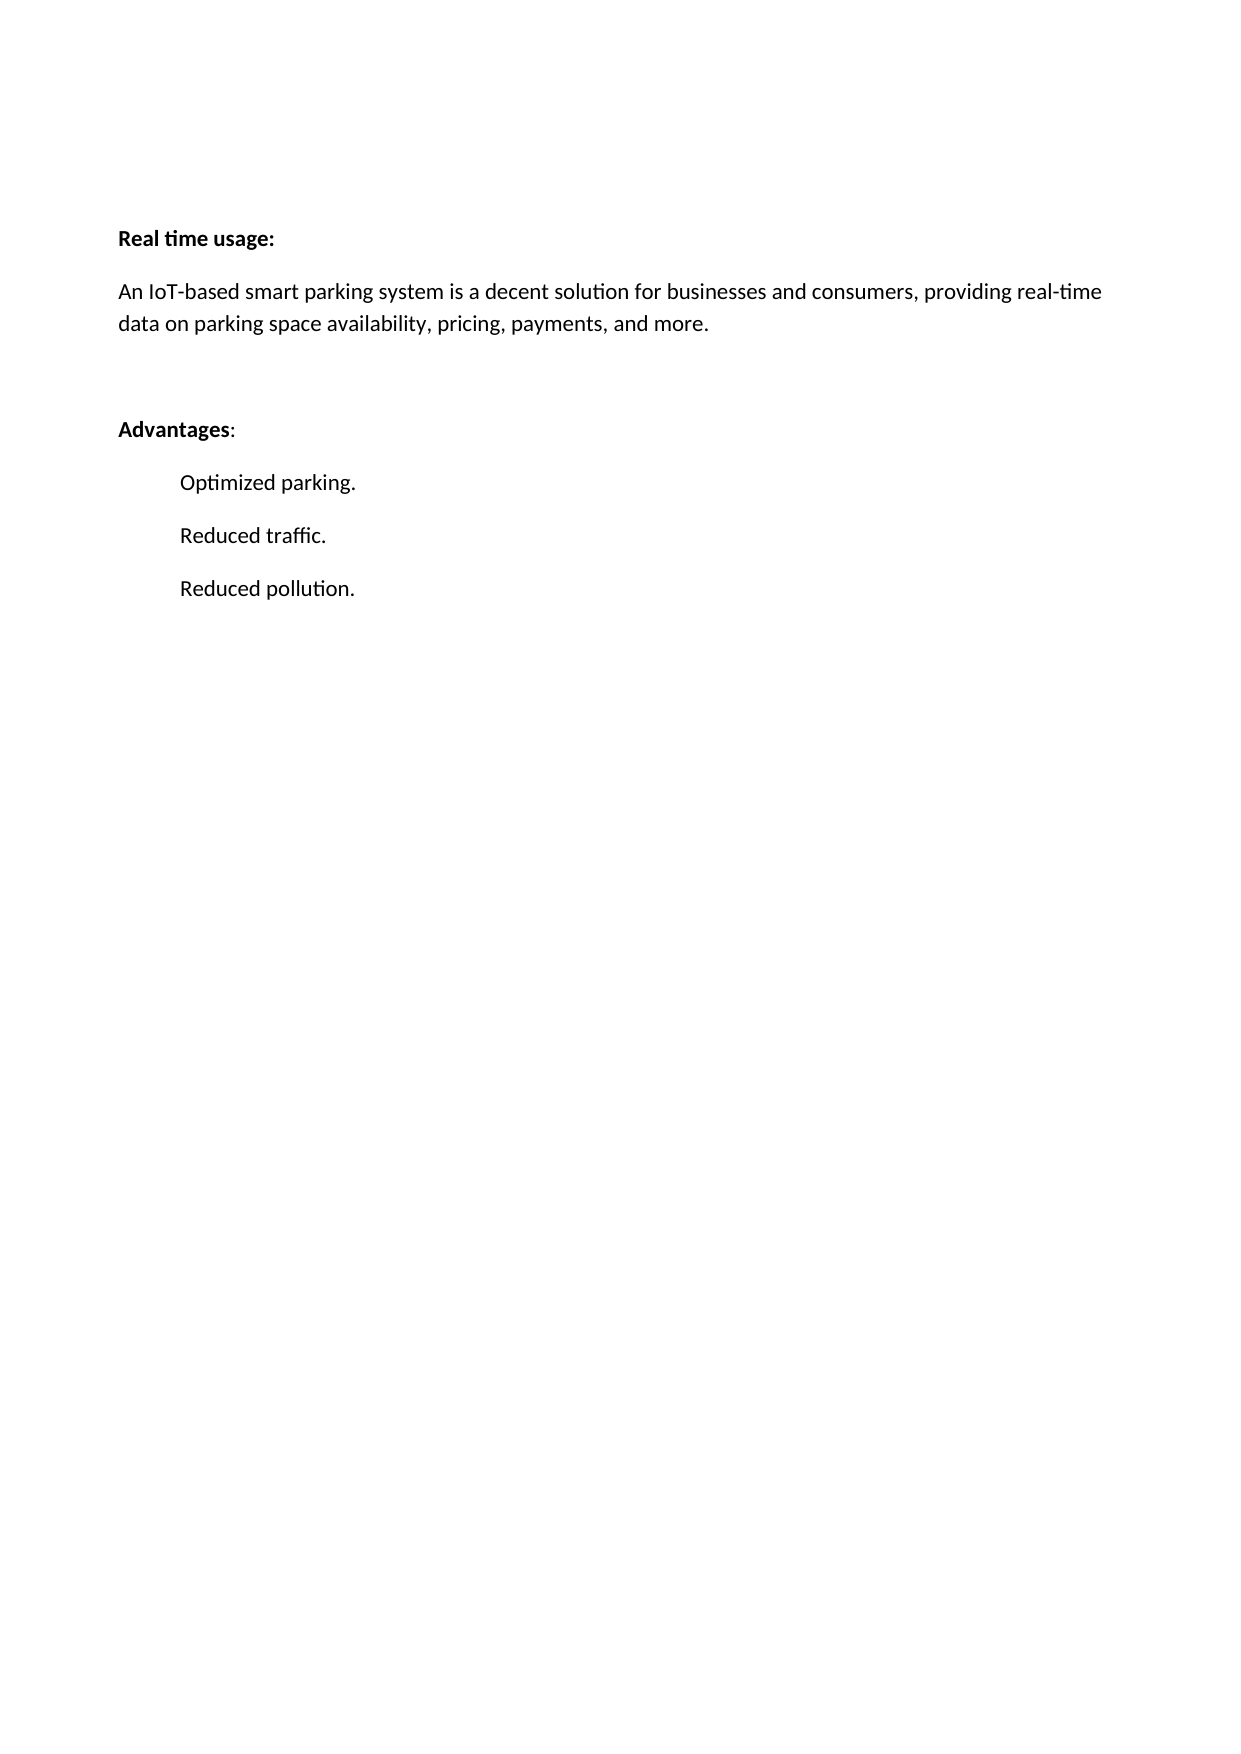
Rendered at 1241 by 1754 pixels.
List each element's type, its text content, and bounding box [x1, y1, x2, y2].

text An IoT-based smart parking system is a decent solution for businesses and consumers, providing real-time data on parking space availability, pricing, payments, and more. [118, 277, 1122, 337]
text Reduced traffic. [118, 521, 1122, 549]
text Advantages: [118, 415, 1122, 443]
text Real time usage: [118, 224, 1122, 252]
text Reduced pollution. [118, 574, 1122, 602]
text Optimized parking. [118, 468, 1122, 496]
